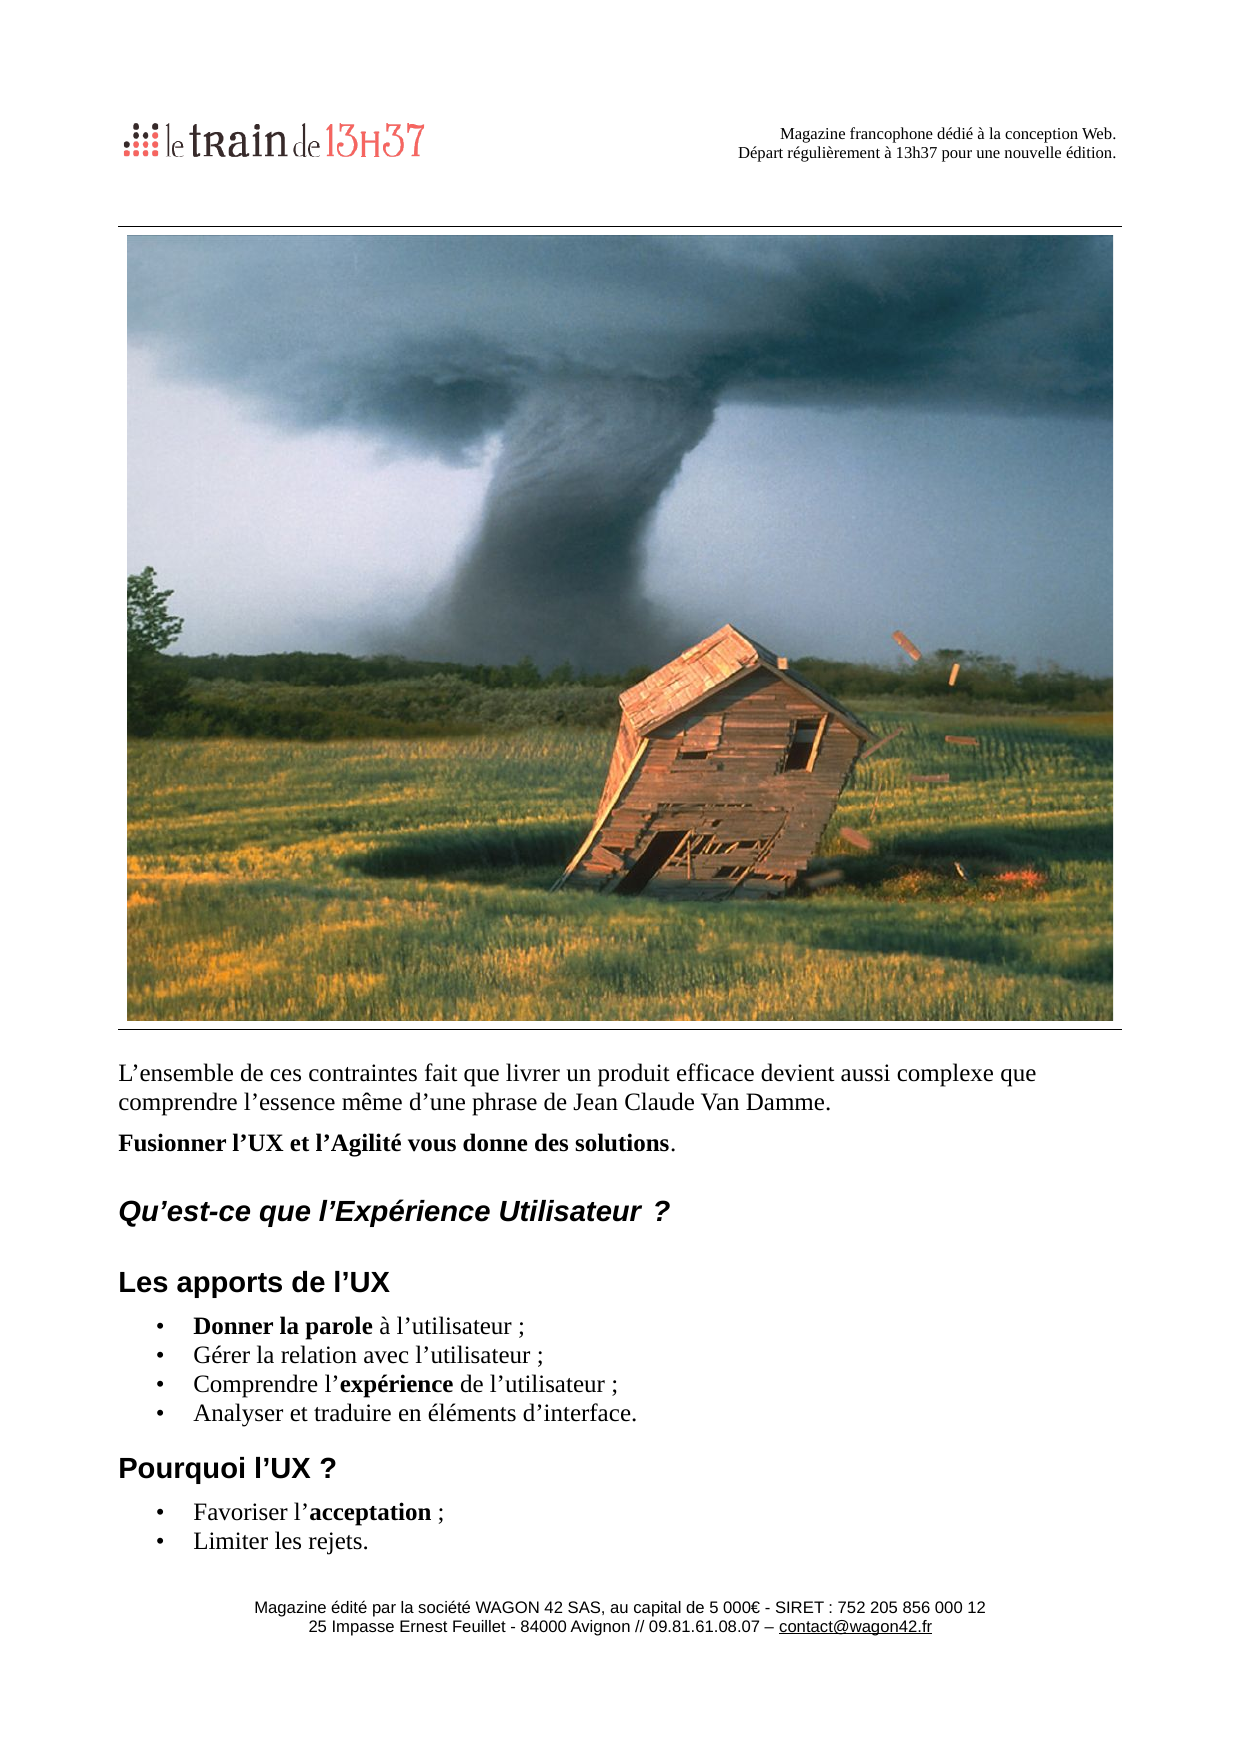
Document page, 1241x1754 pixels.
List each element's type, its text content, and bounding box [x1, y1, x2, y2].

picture [127, 235, 1114, 1021]
list Gérer la relation avec l’utilisateur ; [156, 1340, 1122, 1369]
subtitle Qu’est-ce que l’Expérience Utilisateur ? [118, 1194, 1122, 1228]
picture [123, 123, 425, 157]
list Limiter les rejets. [156, 1526, 1122, 1555]
list Favoriser l’acceptation ; [156, 1497, 1122, 1526]
text L’ensemble de ces contraintes fait que livrer un produit efficace devient aussi complexe que comprendre l’essence même d’une phrase de Jean Claude Van Damme. [118, 1058, 1122, 1116]
subtitle Les apports de l’UX [118, 1265, 1122, 1299]
subtitle Pourquoi l’UX ? [118, 1451, 1122, 1485]
text Fusionner l’UX et l’Agilité vous donne des solutions. [118, 1128, 1122, 1157]
list Analyser et traduire en éléments d’interface. [156, 1398, 1122, 1426]
list Donner la parole à l’utilisateur ; [156, 1311, 1122, 1340]
list Comprendre l’expérience de l’utilisateur ; [156, 1369, 1122, 1398]
